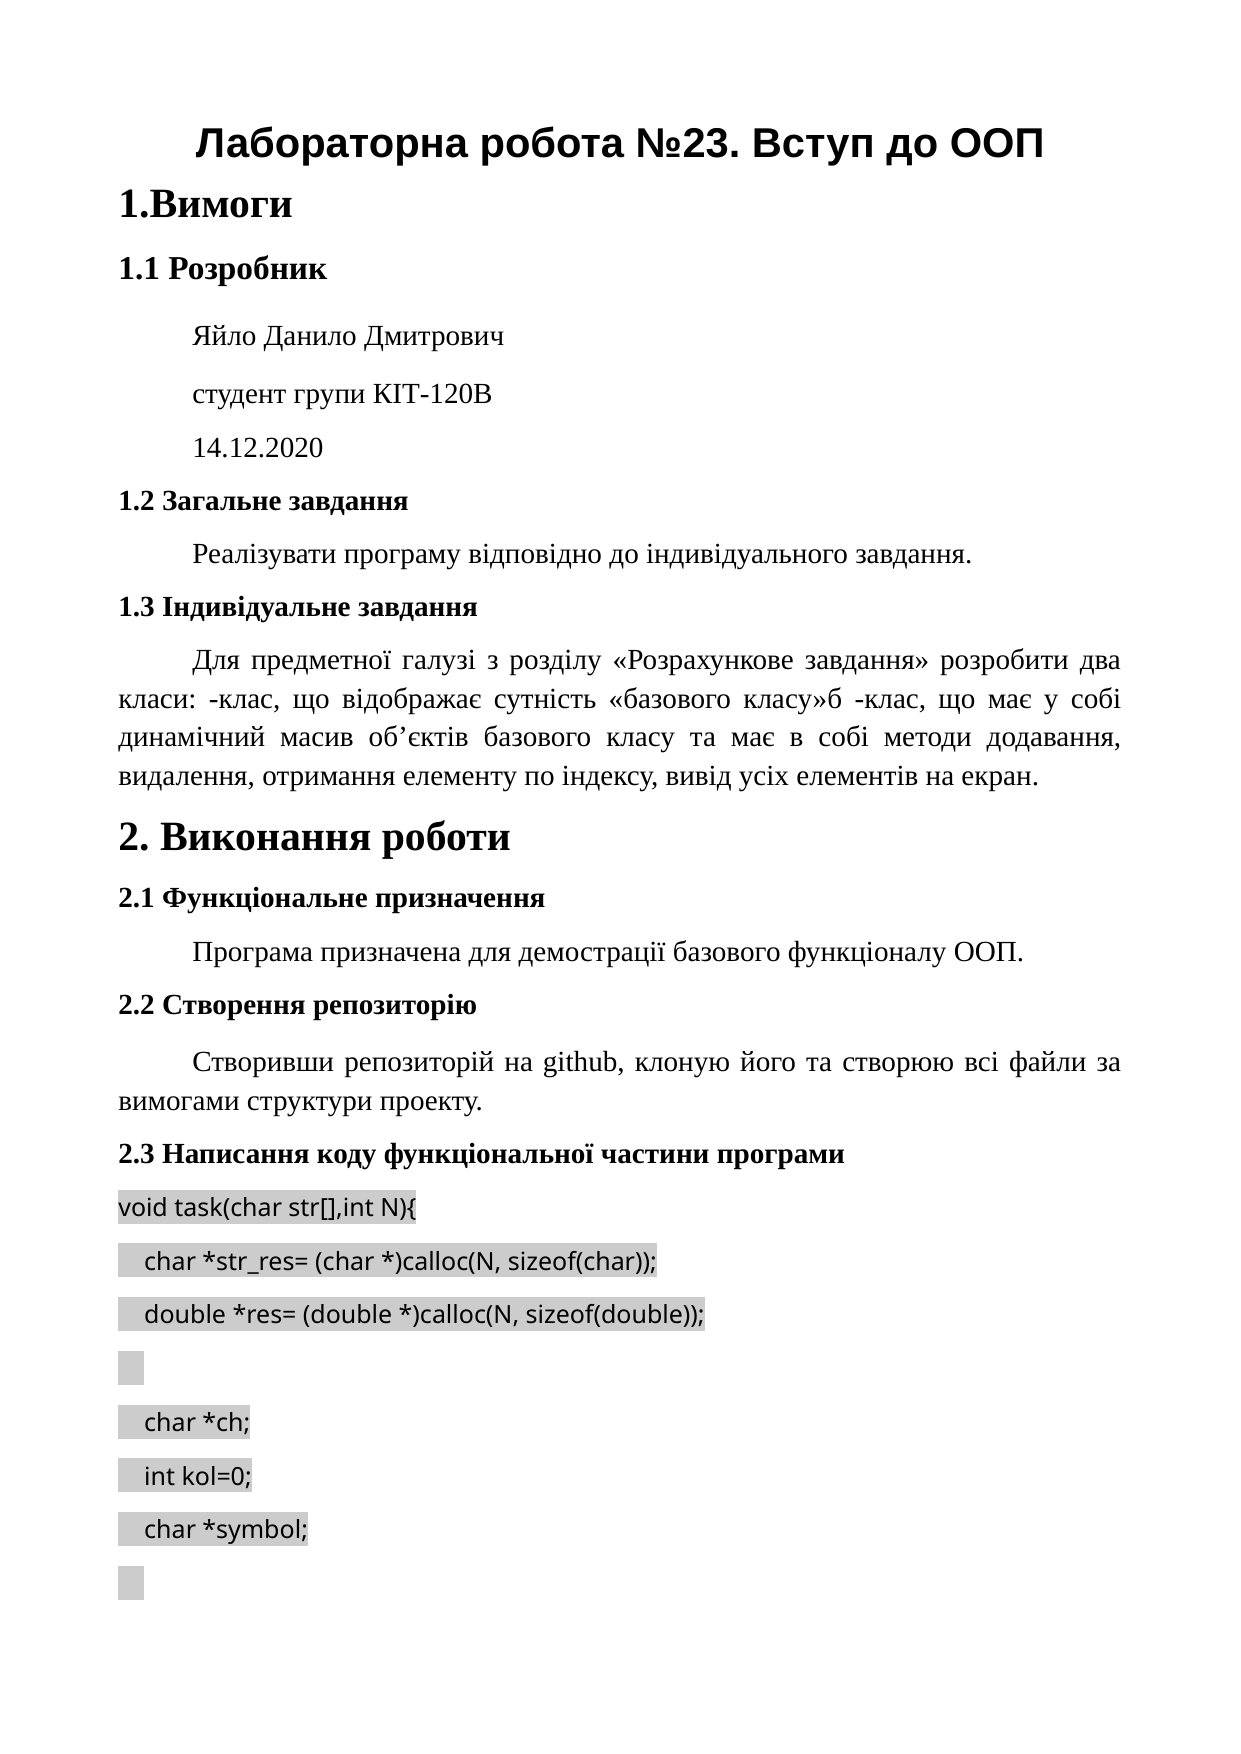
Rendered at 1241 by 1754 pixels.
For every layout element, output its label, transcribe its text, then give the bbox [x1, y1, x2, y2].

text 1.2 Загальне завдання [118, 483, 1122, 516]
text Для предметної галузі з розділу «Розрахункове завдання» розробити два класи: -клас, що відображає сутність «базового класу»б -клас, що має у собі динамічний масив обʼєктів базового класу та має в собі методи додавання, видалення, отримання елементу по індексу, вивід усіх елементів на екран. [118, 642, 1122, 791]
text 1.1 Розробник [118, 248, 1122, 287]
text Реалізувати програму відповідно до індивідуального завдання. [118, 536, 1122, 569]
text 1.Вимоги [118, 178, 1122, 226]
text char *symbol; [118, 1512, 1122, 1546]
text 2.2 Створення репозиторію [118, 987, 1122, 1020]
text char *str_res= (char *)calloc(N, sizeof(char)); [118, 1243, 1122, 1277]
text 2.3 Написання коду функціональної частини програми [118, 1136, 1122, 1170]
text void task(char str[],int N){ [118, 1189, 1122, 1224]
text студент групи КІТ-120В [118, 377, 1122, 410]
text 1.3 Індивідуальне завдання [118, 589, 1122, 623]
text int kol=0; [118, 1458, 1122, 1492]
text Створивши репозиторій на github, клоную його та створюю всі файли за вимогами структури проекту. [118, 1040, 1122, 1117]
text 2. Виконання роботи [118, 811, 1122, 859]
text 2.1 Функціональне призначення [118, 881, 1122, 914]
text double *res= (double *)calloc(N, sizeof(double)); [118, 1297, 1122, 1331]
text Яйло Данило Дмитрович [118, 307, 1122, 355]
text char *ch; [118, 1404, 1122, 1439]
title Лабораторна робота №23. Вступ до ООП [118, 118, 1122, 166]
text 14.12.2020 [118, 430, 1122, 463]
text Програма призначена для демострації базового функціоналу ООП. [118, 934, 1122, 967]
